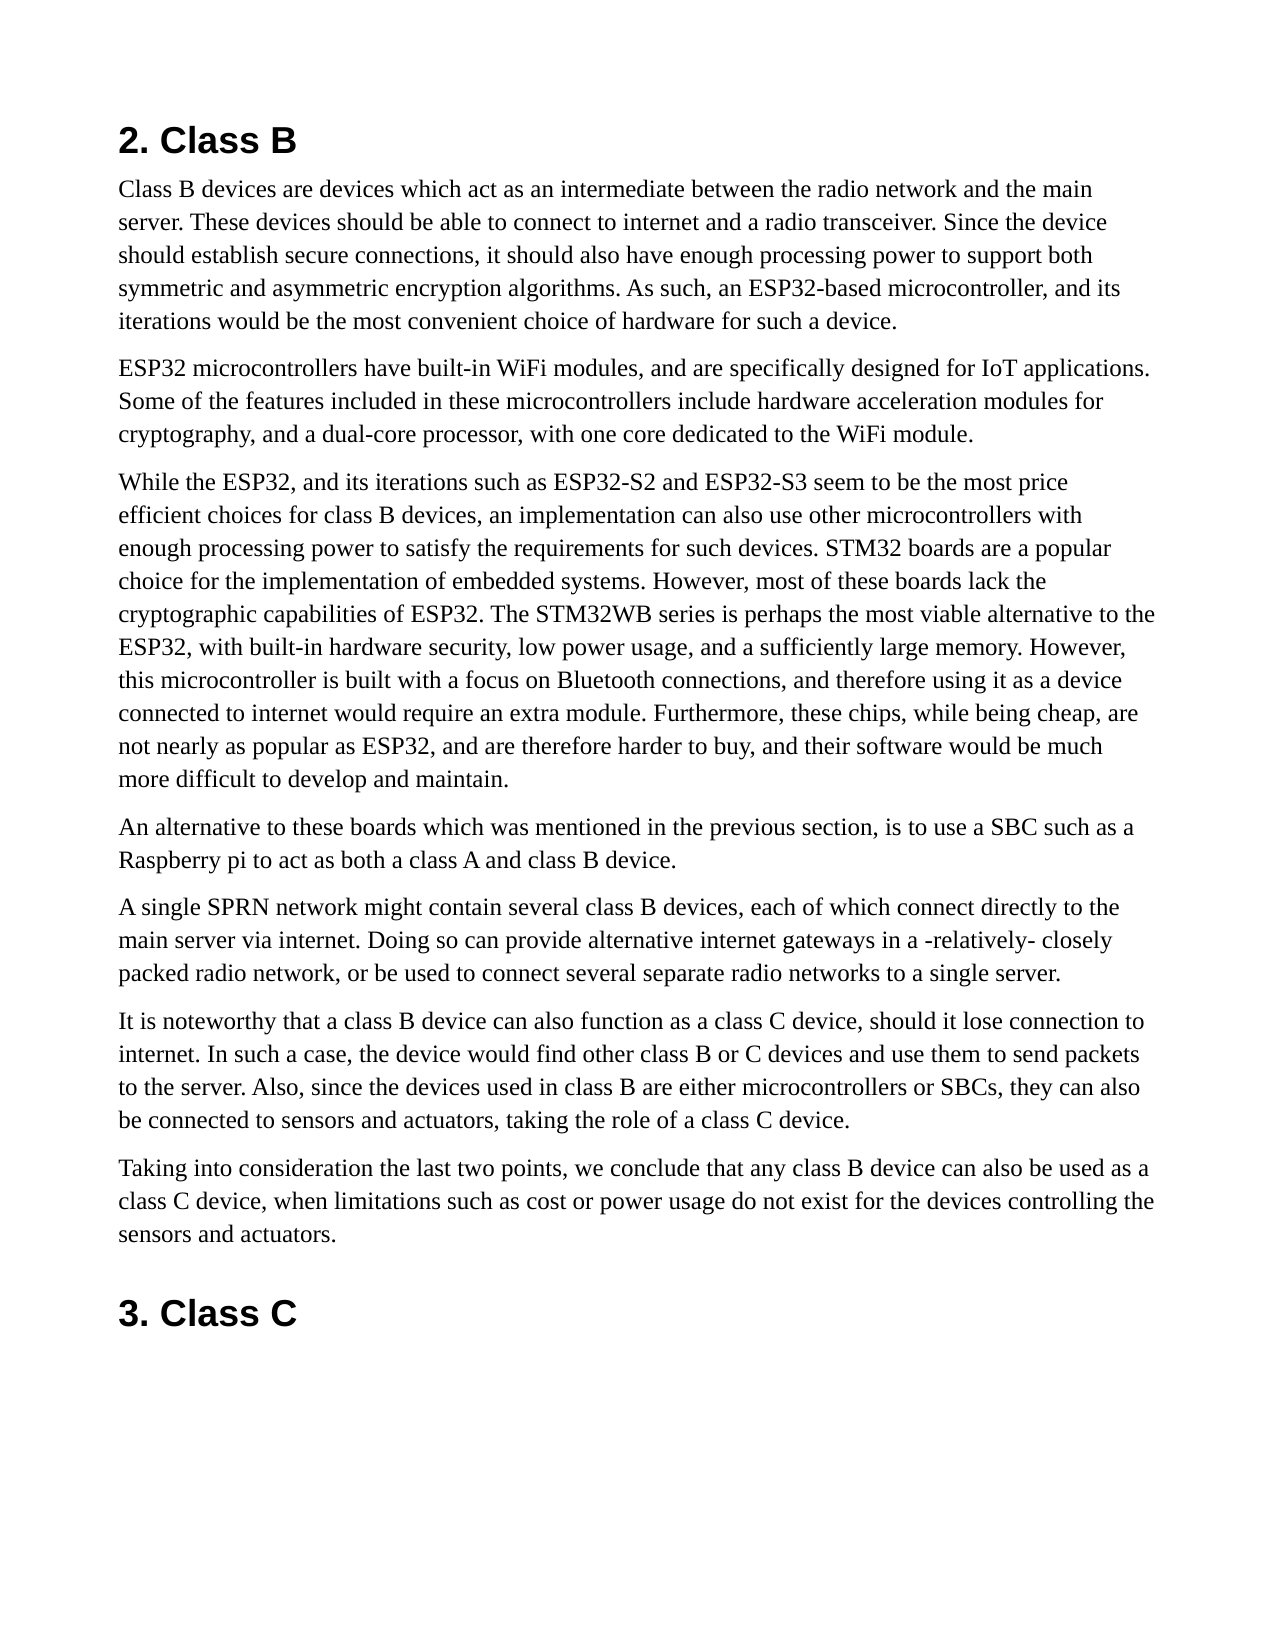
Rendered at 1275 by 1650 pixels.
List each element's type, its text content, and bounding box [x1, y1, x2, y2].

text It is noteworthy that a class B device can also function as a class C device, should it lose connection to internet. In such a case, the device would find other class B or C devices and use them to send packets to the server. Also, since the devices used in class B are either microcontrollers or SBCs, they can also be connected to sensors and actuators, taking the role of a class C device. [118, 1006, 1157, 1134]
text Taking into consideration the last two points, we conclude that any class B device can also be used as a class C device, when limitations such as cost or power usage do not exist for the devices controlling the sensors and actuators. [118, 1153, 1157, 1248]
text ESP32 microcontrollers have built-in WiFi modules, and are specifically designed for IoT applications. Some of the features included in these microcontrollers include hardware acceleration modules for cryptography, and a dual-core processor, with one core dedicated to the WiFi module. [118, 353, 1157, 448]
text An alternative to these boards which was mentioned in the previous section, is to use a SBC such as a Raspberry pi to act as both a class A and class B device. [118, 812, 1157, 874]
subtitle 3. Class C [118, 1291, 1157, 1334]
text Class B devices are devices which act as an intermediate between the radio network and the main server. These devices should be able to connect to internet and a radio transceiver. Since the device should establish secure connections, it should also have enough processing power to support both symmetric and asymmetric encryption algorithms. As such, an ESP32-based microcontroller, and its iterations would be the most convenient choice of hardware for such a device. [118, 174, 1157, 334]
text While the ESP32, and its iterations such as ESP32-S2 and ESP32-S3 seem to be the most price efficient choices for class B devices, an implementation can also use other microcontrollers with enough processing power to satisfy the requirements for such devices. STM32 boards are a popular choice for the implementation of embedded systems. However, most of these boards lack the cryptographic capabilities of ESP32. The STM32WB series is perhaps the most viable alternative to the ESP32, with built-in hardware security, low power usage, and a sufficiently large memory. However, this microcontroller is built with a focus on Bluetooth connections, and therefore using it as a device connected to internet would require an extra module. Furthermore, these chips, while being cheap, are not nearly as popular as ESP32, and are therefore harder to buy, and their software would be much more difficult to develop and maintain. [118, 467, 1157, 793]
text A single SPRN network might contain several class B devices, each of which connect directly to the main server via internet. Doing so can provide alternative internet gateways in a -relatively- closely packed radio network, or be used to connect several separate radio networks to a single server. [118, 892, 1157, 987]
subtitle 2. Class B [118, 118, 1157, 161]
